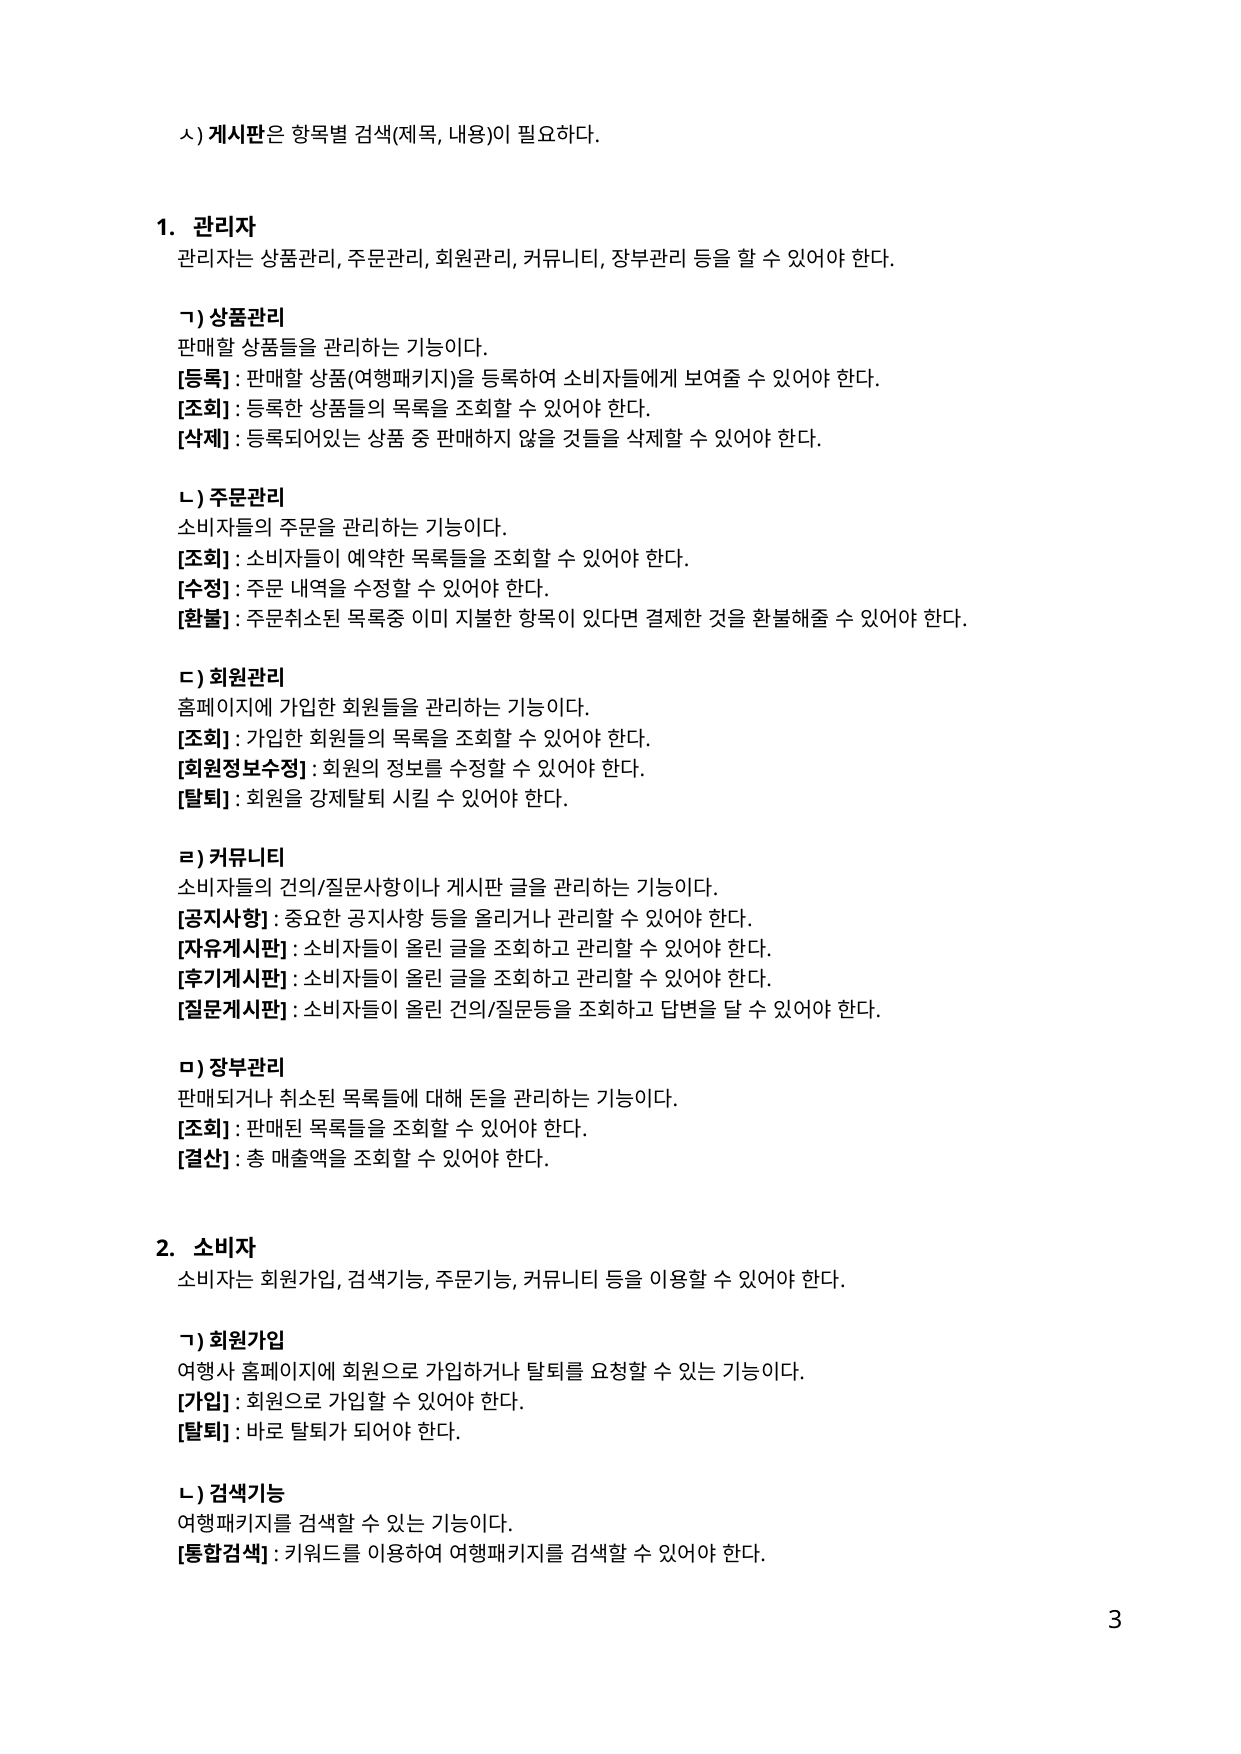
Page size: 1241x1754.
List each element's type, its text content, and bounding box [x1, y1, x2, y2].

text ㄴ) 주문관리 [177, 481, 1122, 512]
text 관리자는 상품관리, 주문관리, 회원관리, 커뮤니티, 장부관리 등을 할 수 있어야 한다. [177, 242, 1122, 273]
text [회원정보수정] : 회원의 정보를 수정할 수 있어야 한다. [177, 752, 1122, 782]
text 소비자들의 주문을 관리하는 기능이다. [177, 512, 1122, 542]
text [후기게시판] : 소비자들이 올린 글을 조회하고 관리할 수 있어야 한다. [177, 962, 1122, 993]
text [가입] : 회원으로 가입할 수 있어야 한다. [177, 1385, 1122, 1416]
text ㄹ) 커뮤니티 [177, 841, 1122, 872]
text [환불] : 주문취소된 목록중 이미 지불한 항목이 있다면 결제한 것을 환불해줄 수 있어야 한다. [177, 602, 1122, 633]
text [조회] : 소비자들이 예약한 목록들을 조회할 수 있어야 한다. [177, 542, 1122, 572]
text 판매할 상품들을 관리하는 기능이다. [177, 332, 1122, 362]
text 판매되거나 취소된 목록들에 대해 돈을 관리하는 기능이다. [177, 1082, 1122, 1112]
text [조회] : 가입한 회원들의 목록을 조회할 수 있어야 한다. [177, 722, 1122, 752]
text 소비자들의 건의/질문사항이나 게시판 글을 관리하는 기능이다. [177, 872, 1122, 902]
text [삭제] : 등록되어있는 상품 중 판매하지 않을 것들을 삭제할 수 있어야 한다. [177, 422, 1122, 453]
text ㅅ) 게시판은 항목별 검색(제목, 내용)이 필요하다. [177, 118, 1122, 148]
text ㄱ) 상품관리 [177, 301, 1122, 332]
text [조회] : 등록한 상품들의 목록을 조회할 수 있어야 한다. [177, 392, 1122, 422]
text [공지사항] : 중요한 공지사항 등을 올리거나 관리할 수 있어야 한다. [177, 902, 1122, 932]
text 여행사 홈페이지에 회원으로 가입하거나 탈퇴를 요청할 수 있는 기능이다. [177, 1355, 1122, 1385]
text 여행패키지를 검색할 수 있는 기능이다. [177, 1507, 1122, 1538]
text ㄴ) 검색기능 [177, 1477, 1122, 1507]
text ㅁ) 장부관리 [177, 1052, 1122, 1082]
text 홈페이지에 가입한 회원들을 관리하는 기능이다. [177, 692, 1122, 722]
text [결산] : 총 매출액을 조회할 수 있어야 한다. [177, 1142, 1122, 1173]
text [수정] : 주문 내역을 수정할 수 있어야 한다. [177, 572, 1122, 602]
text [질문게시판] : 소비자들이 올린 건의/질문등을 조회하고 답변을 달 수 있어야 한다. [177, 993, 1122, 1023]
text 소비자는 회원가입, 검색기능, 주문기능, 커뮤니티 등을 이용할 수 있어야 한다. [177, 1263, 1122, 1293]
text [통합검색] : 키워드를 이용하여 여행패키지를 검색할 수 있어야 한다. [177, 1538, 1122, 1568]
text [등록] : 판매할 상품(여행패키지)을 등록하여 소비자들에게 보여줄 수 있어야 한다. [177, 362, 1122, 392]
list 소비자 [156, 1230, 1122, 1263]
text ㄷ) 회원관리 [177, 661, 1122, 692]
text [자유게시판] : 소비자들이 올린 글을 조회하고 관리할 수 있어야 한다. [177, 932, 1122, 962]
text [탈퇴] : 회원을 강제탈퇴 시킬 수 있어야 한다. [177, 782, 1122, 813]
text [탈퇴] : 바로 탈퇴가 되어야 한다. [177, 1416, 1122, 1446]
list 관리자 [156, 209, 1122, 242]
text ㄱ) 회원가입 [177, 1324, 1122, 1355]
text [조회] : 판매된 목록들을 조회할 수 있어야 한다. [177, 1112, 1122, 1142]
